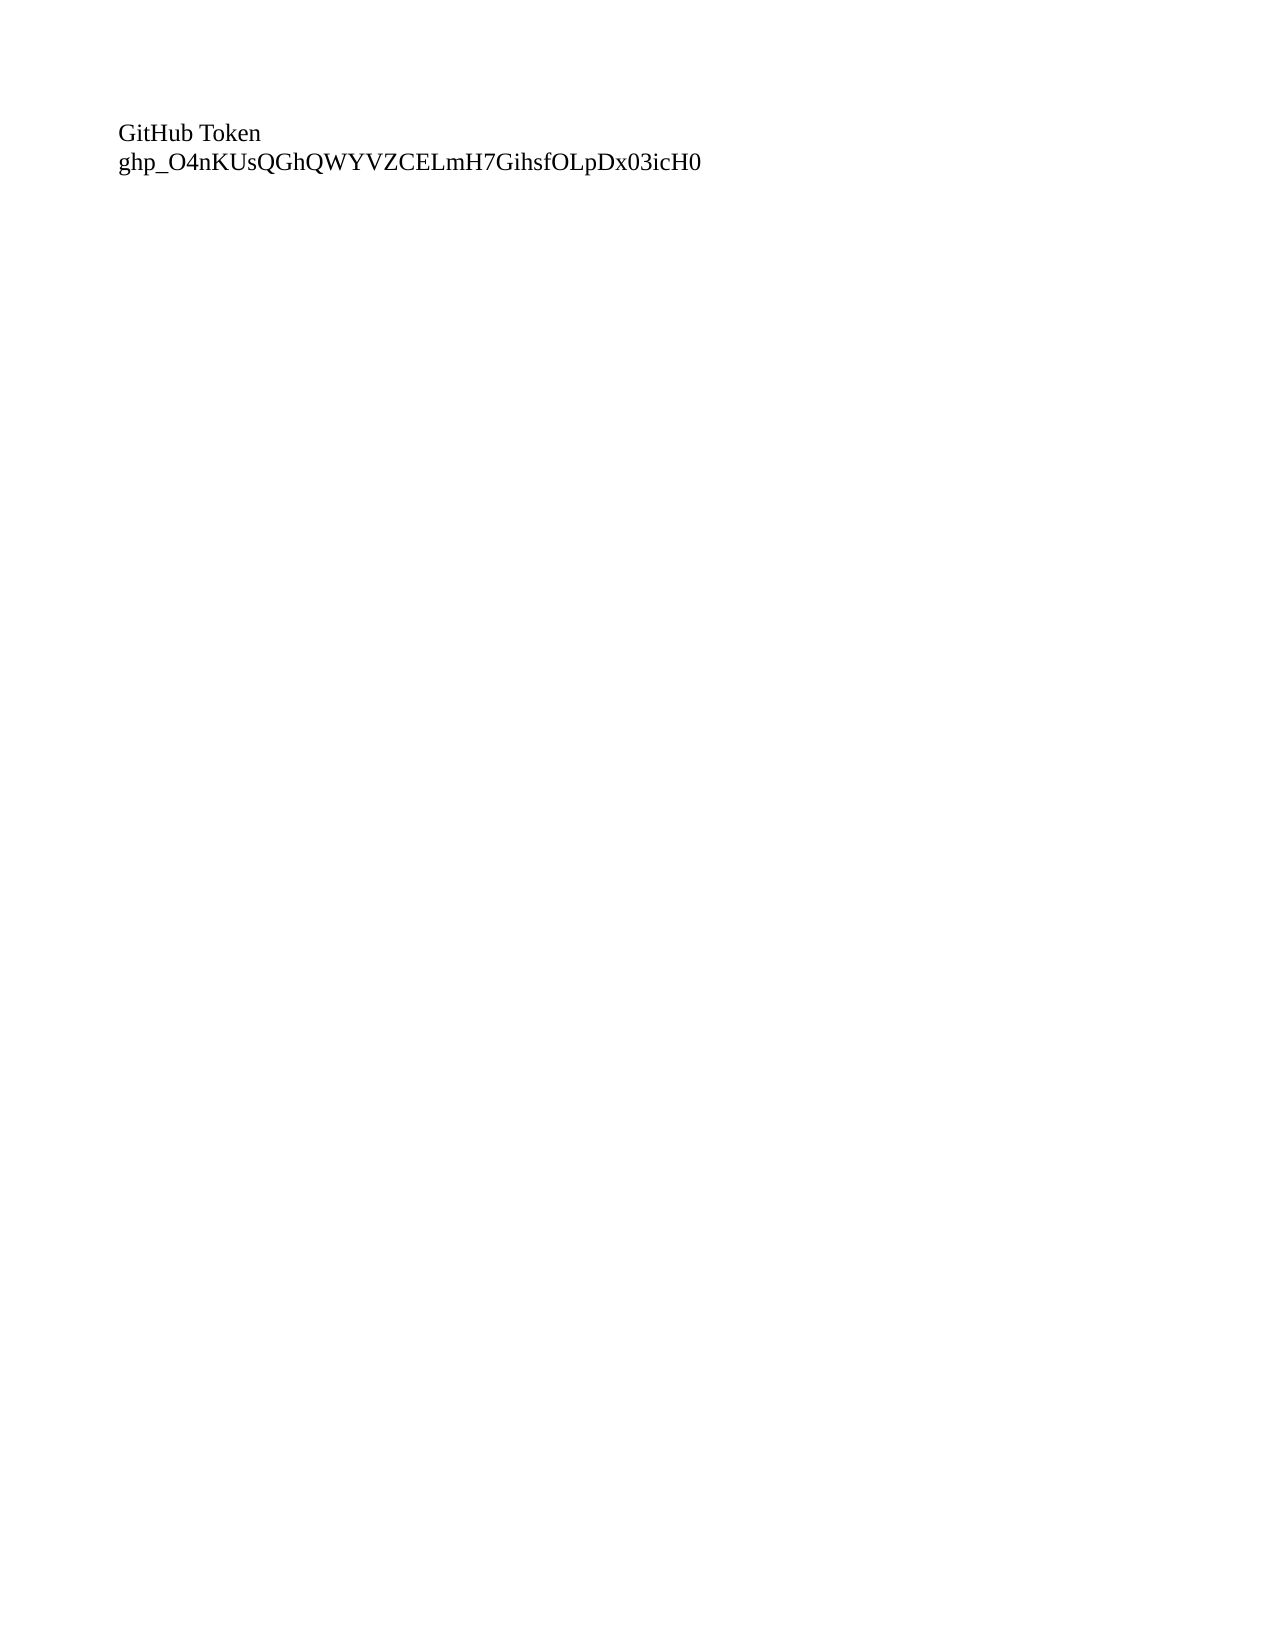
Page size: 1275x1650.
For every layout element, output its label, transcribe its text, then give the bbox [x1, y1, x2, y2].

text GitHub Token [118, 118, 1157, 147]
text 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 [118, 147, 1157, 176]
